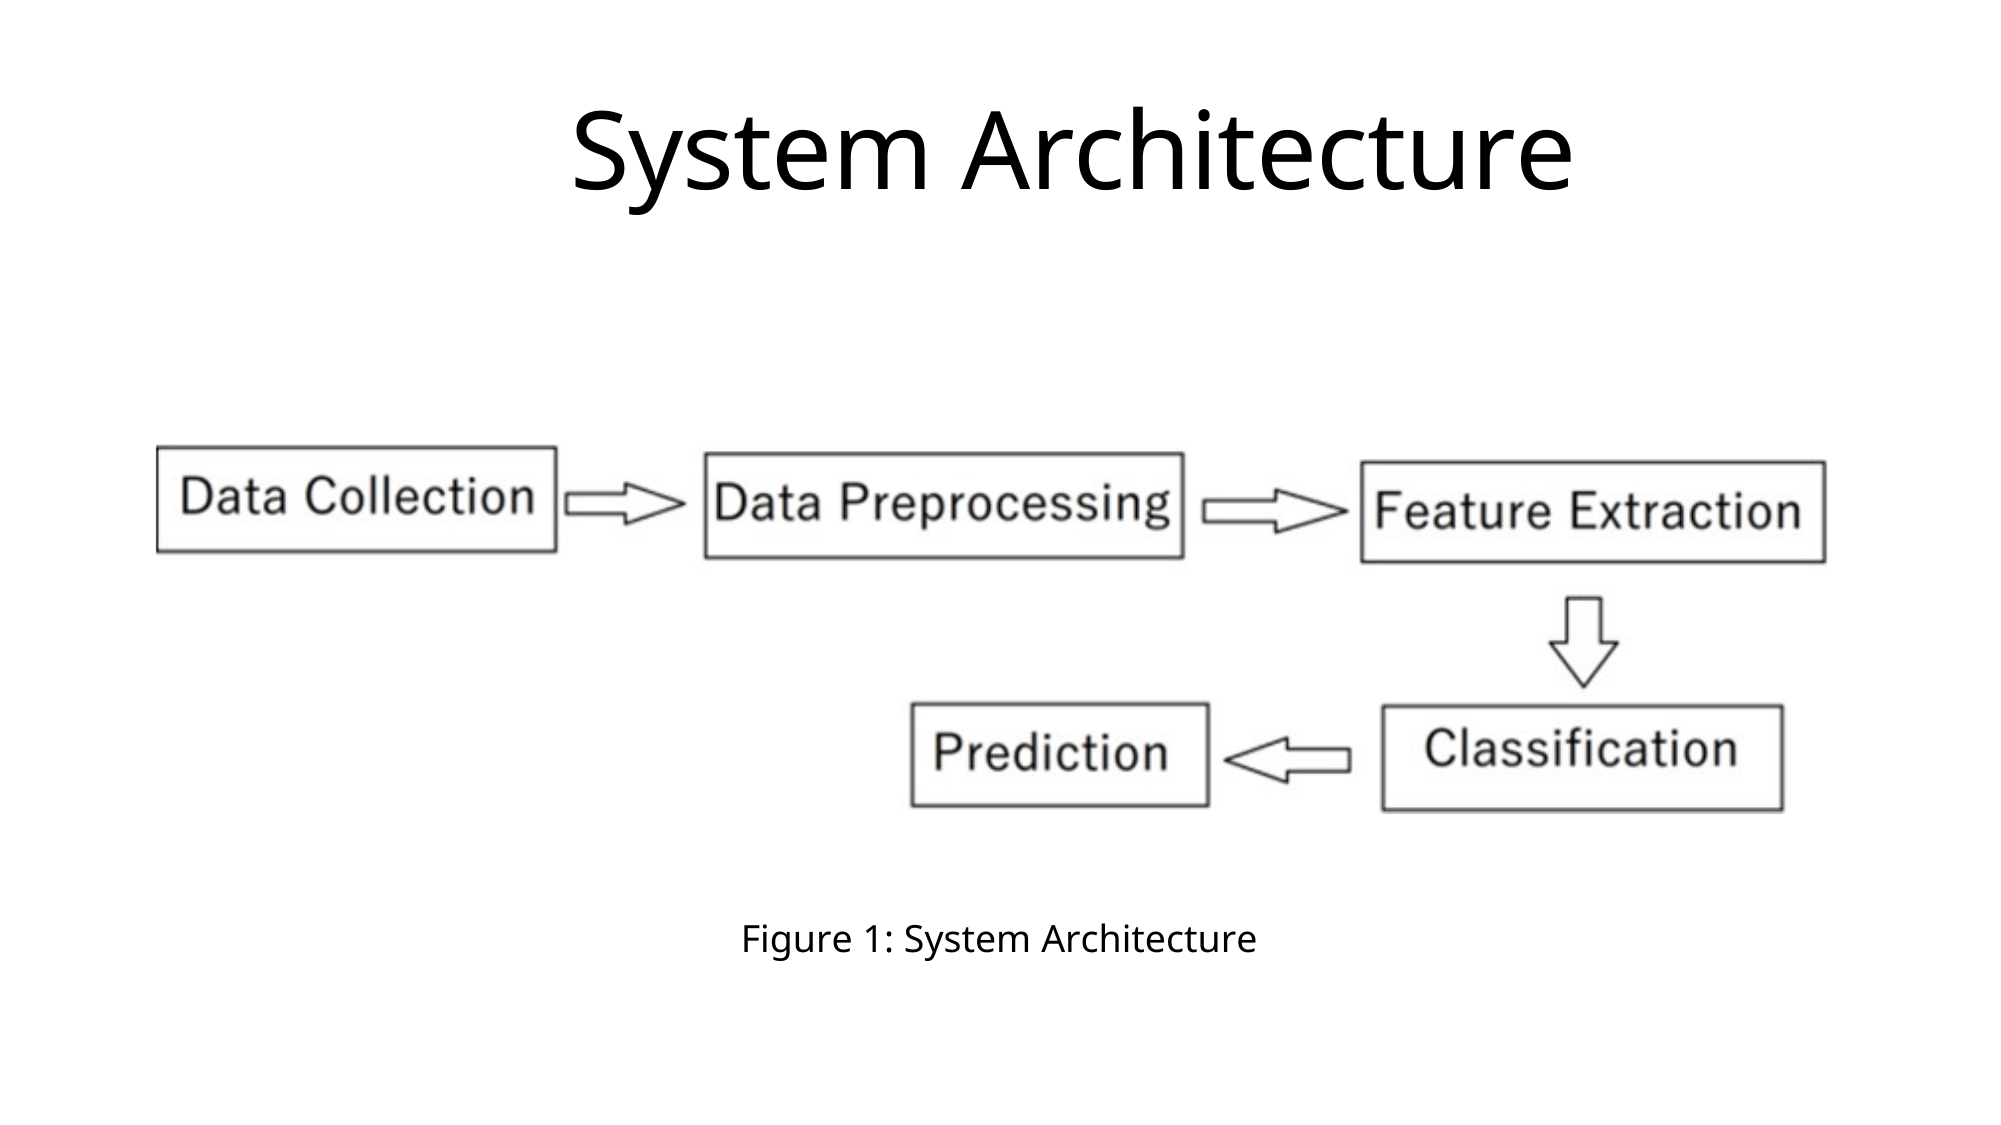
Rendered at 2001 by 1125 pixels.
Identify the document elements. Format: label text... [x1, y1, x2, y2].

text Figure 1: System Architecture [493, 912, 1505, 963]
picture [155, 444, 1828, 814]
text System Architecture [533, 94, 1613, 213]
